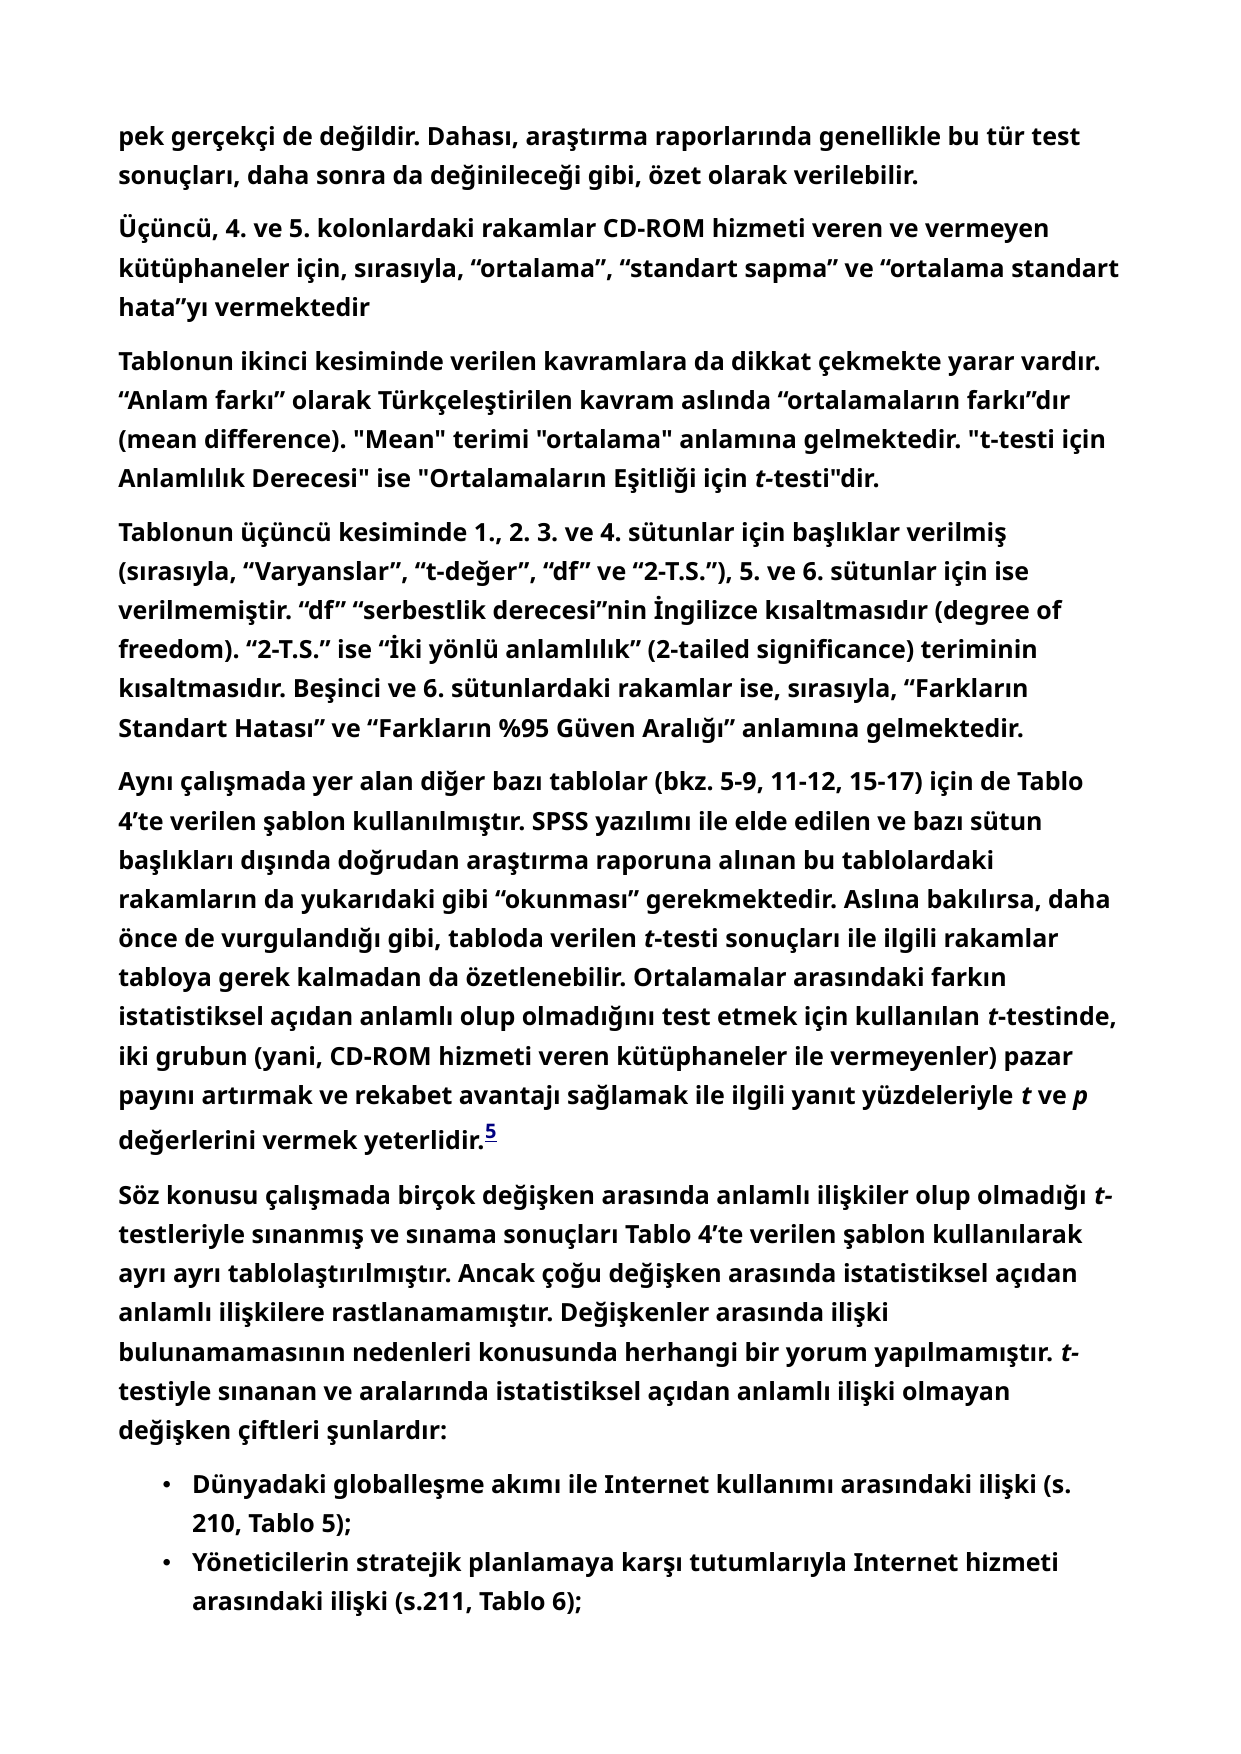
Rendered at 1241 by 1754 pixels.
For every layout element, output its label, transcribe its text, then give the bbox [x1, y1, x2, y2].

text Tablonun üçüncü kesiminde 1., 2. 3. ve 4. sütunlar için başlıklar verilmiş (sırasıyla, “Varyanslar”, “t-değer”, “df” ve “2-T.S.”), 5. ve 6. sütunlar için ise verilmemiştir. “df” “serbestlik derecesi”nin İngilizce kısaltmasıdır (degree of freedom). “2-T.S.” ise “İki yönlü anlamlılık” (2-tailed significance) teriminin kısaltmasıdır. Beşinci ve 6. sütunlardaki rakamlar ise, sırasıyla, “Farkların Standart Hatası” ve “Farkların %95 Güven Aralığı” anlamına gelmektedir. [118, 514, 1122, 744]
list Dünyadaki globalleşme akımı ile Internet kullanımı arasındaki ilişki (s. 210, Tablo 5); [162, 1466, 1122, 1539]
text Söz konusu çalışmada birçok değişken arasında anlamlı ilişkiler olup olmadığı t-testleriyle sınanmış ve sınama sonuçları Tablo 4’te verilen şablon kullanılarak ayrı ayrı tablolaştırılmıştır. Ancak çoğu değişken arasında istatistiksel açıdan anlamlı ilişkilere rastlanamamıştır. Değişkenler arasında ilişki bulunamamasının nedenleri konusunda herhangi bir yorum yapılmamıştır. t-testiyle sınanan ve aralarında istatistiksel açıdan anlamlı ilişki olmayan değişken çiftleri şunlardır: [118, 1178, 1122, 1447]
text Aynı çalışmada yer alan diğer bazı tablolar (bkz. 5-9, 11-12, 15-17) için de Tablo 4’te verilen şablon kullanılmıştır. SPSS yazılımı ile elde edilen ve bazı sütun başlıkları dışında doğrudan araştırma raporuna alınan bu tablolardaki rakamların da yukarıdaki gibi “okunması” gerekmektedir. Aslına bakılırsa, daha önce de vurgulandığı gibi, tabloda verilen t-testi sonuçları ile ilgili rakamlar tabloya gerek kalmadan da özetlenebilir. Ortalamalar arasındaki farkın istatistiksel açıdan anlamlı olup olmadığını test etmek için kullanılan t-testinde, iki grubun (yani, CD-ROM hizmeti veren kütüphaneler ile vermeyenler) pazar payını artırmak ve rekabet avantajı sağlamak ile ilgili yanıt yüzdeleriyle t ve p değerlerini vermek yeterlidir.5 [118, 764, 1122, 1157]
list Yöneticilerin stratejik planlamaya karşı tutumlarıyla Internet hizmeti arasındaki ilişki (s.211, Tablo 6); [162, 1545, 1122, 1618]
text Üçüncü, 4. ve 5. kolonlardaki rakamlar CD-ROM hizmeti veren ve vermeyen kütüphaneler için, sırasıyla, “ortalama”, “standart sapma” ve “ortalama standart hata”yı vermektedir [118, 211, 1122, 323]
text pek gerçekçi de değildir. Dahası, araştırma raporlarında genellikle bu tür test sonuçları, daha sonra da değinileceği gibi, özet olarak verilebilir. [118, 118, 1122, 191]
text Tablonun ikinci kesiminde verilen kavramlara da dikkat çekmekte yarar vardır. “Anlam farkı” olarak Türkçeleştirilen kavram aslında “ortalamaların farkı”dır (mean difference). "Mean" terimi "ortalama" anlamına gelmektedir. "t-testi için Anlamlılık Derecesi" ise "Ortalamaların Eşitliği için t-testi"dir. [118, 343, 1122, 495]
